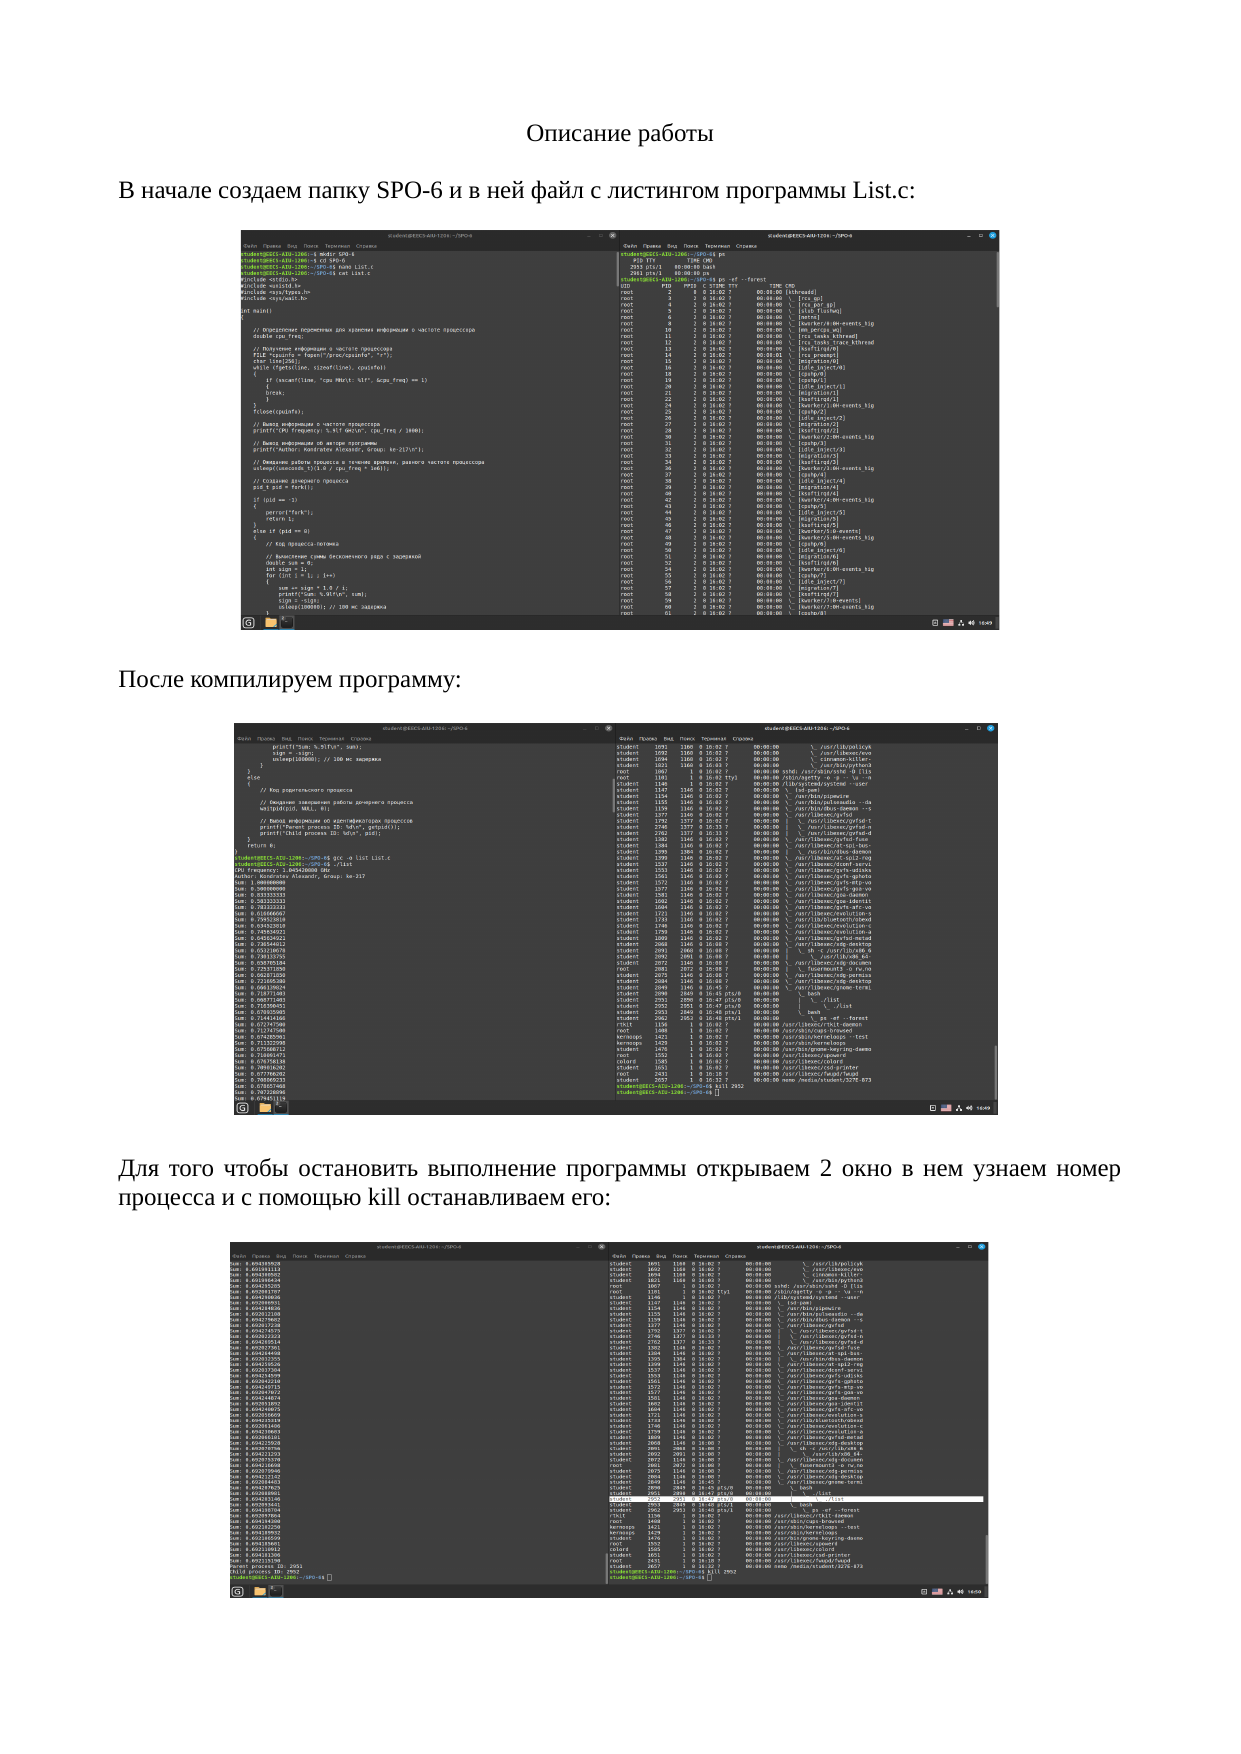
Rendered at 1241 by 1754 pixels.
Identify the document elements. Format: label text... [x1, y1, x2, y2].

text Для того чтобы остановить выполнение программы открываем 2 окно в нем узнаем номер процесса и с помощью kill останавливаем его: [118, 1153, 1122, 1211]
text В начале создаем папку SPO-6 и в ней файл с листингом программы List.c: [118, 176, 1122, 204]
picture [240, 230, 1000, 630]
picture [230, 1242, 989, 1598]
text После компилируем программу: [118, 664, 1122, 693]
text Описание работы [118, 118, 1122, 147]
picture [234, 723, 998, 1115]
